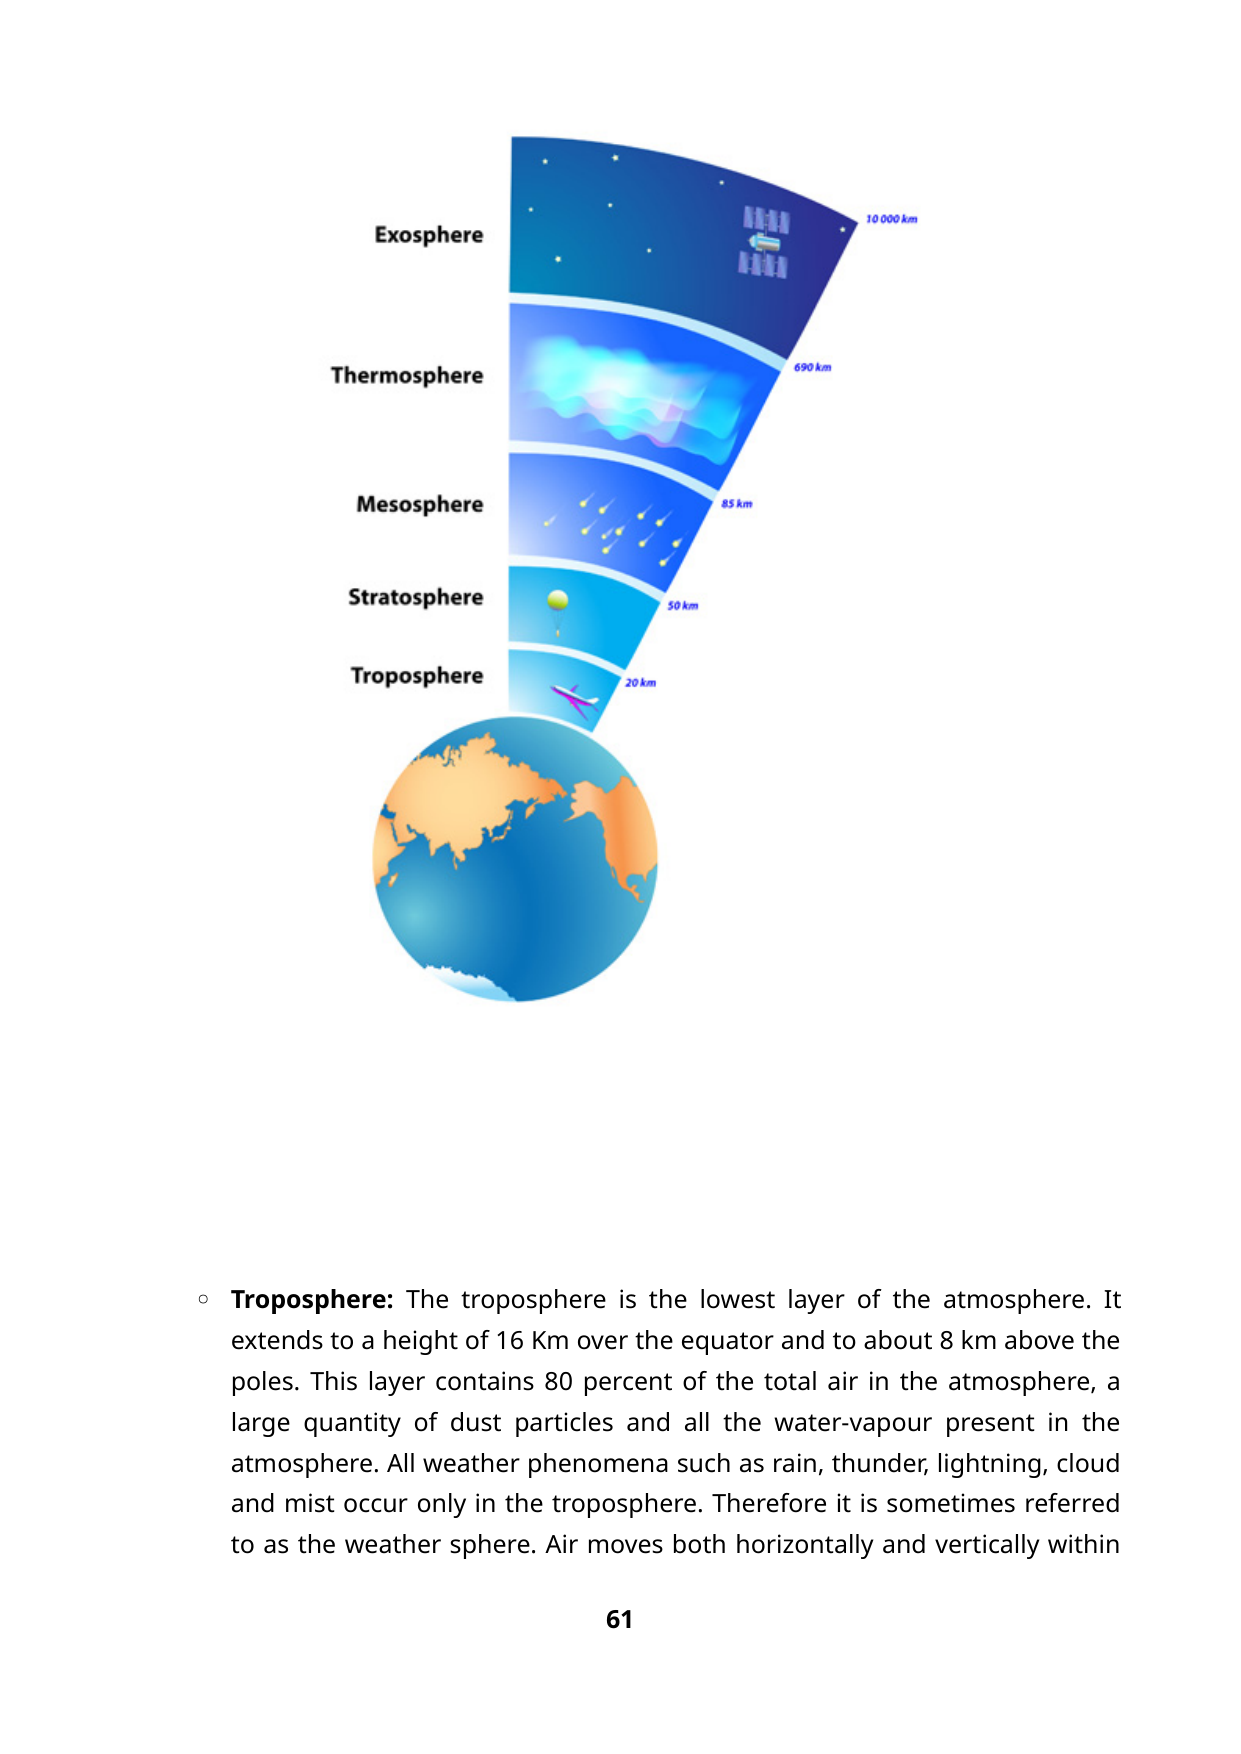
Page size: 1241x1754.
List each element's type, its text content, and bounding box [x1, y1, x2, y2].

picture [307, 118, 933, 1017]
list Troposphere: The troposphere is the lowest layer of the atmosphere. It extends to a height of 16 Km over the equator and to about 8 km above the poles. This layer contains 80 percent of the total air in the atmosphere, a large quantity of dust particles and all the water-vapour present in the atmosphere. All weather phenomena such as rain, thunder, lightning, cloud and mist occur only in the troposphere. Therefore it is sometimes referred to as the weather sphere. Air moves both horizontally and vertically within [193, 1282, 1122, 1561]
